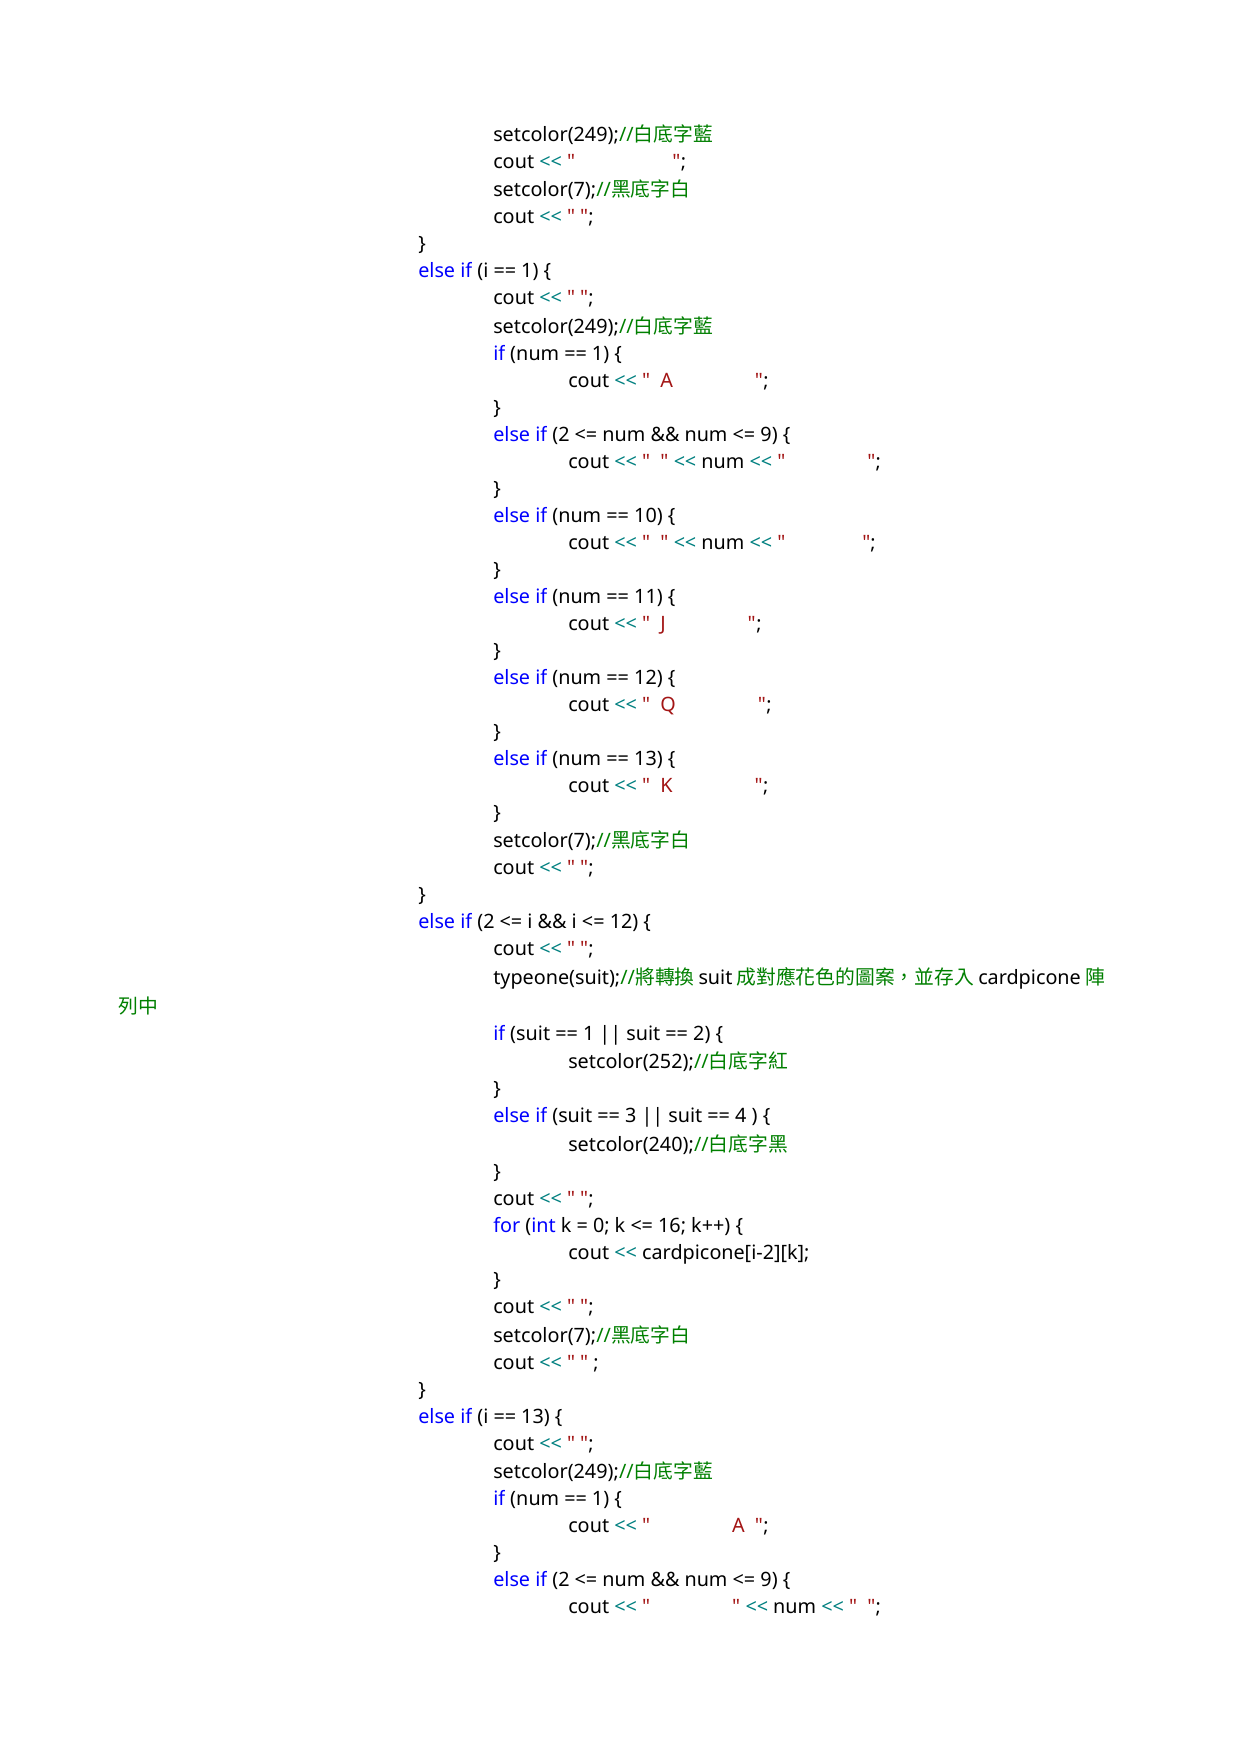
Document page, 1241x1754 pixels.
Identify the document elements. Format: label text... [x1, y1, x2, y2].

text else if (i == 1) { [118, 257, 1122, 283]
text setcolor(7);//黑底字白 [118, 1319, 1122, 1348]
text else if (num == 13) { [118, 744, 1122, 771]
text if (num == 1) { [118, 339, 1122, 366]
text else if (i == 13) { [118, 1402, 1122, 1429]
text else if (2 <= num && num <= 9) { [118, 420, 1122, 447]
text cout << cardpicone[i-2][k]; [118, 1238, 1122, 1265]
text setcolor(249);//白底字藍 [118, 1456, 1122, 1485]
text } [118, 717, 1122, 744]
text } [118, 474, 1122, 501]
text setcolor(7);//黑底字白 [118, 174, 1122, 203]
text cout << " Q "; [118, 690, 1122, 717]
text cout << " "; [118, 1184, 1122, 1211]
text } [118, 1265, 1122, 1292]
text } [118, 1157, 1122, 1184]
text setcolor(249);//白底字藍 [118, 118, 1122, 147]
text else if (num == 10) { [118, 501, 1122, 528]
text else if (num == 12) { [118, 663, 1122, 690]
text cout << " J "; [118, 609, 1122, 636]
text typeone(suit);//將轉換suit成對應花色的圖案，並存入 cardpicone陣列中 [118, 962, 1122, 1019]
text setcolor(7);//黑底字白 [118, 825, 1122, 854]
text else if (num == 11) { [118, 582, 1122, 609]
text cout << " "; [118, 934, 1122, 962]
text for (int k = 0; k <= 16; k++) { [118, 1211, 1122, 1238]
text if (num == 1) { [118, 1485, 1122, 1512]
text cout << " "; [118, 283, 1122, 311]
text if (suit == 1 || suit == 2) { [118, 1019, 1122, 1046]
text } [118, 555, 1122, 582]
text cout << " A "; [118, 1512, 1122, 1539]
text } [118, 798, 1122, 825]
text setcolor(240);//白底字黑 [118, 1129, 1122, 1157]
text else if (2 <= i && i <= 12) { [118, 908, 1122, 934]
text } [118, 636, 1122, 663]
text cout << " A "; [118, 366, 1122, 393]
text cout << " "; [118, 854, 1122, 881]
text cout << " "; [118, 203, 1122, 229]
text } [118, 229, 1122, 257]
text cout << " "; [118, 1429, 1122, 1456]
text cout << " "; [118, 147, 1122, 174]
text else if (2 <= num && num <= 9) { [118, 1566, 1122, 1593]
text setcolor(249);//白底字藍 [118, 311, 1122, 339]
text cout << " " << num << " "; [118, 1593, 1122, 1619]
text cout << " " << num << " "; [118, 528, 1122, 555]
text } [118, 1075, 1122, 1102]
text cout << " K "; [118, 771, 1122, 798]
text cout << " " << num << " "; [118, 447, 1122, 474]
text cout << " " ; [118, 1348, 1122, 1375]
text setcolor(252);//白底字紅 [118, 1046, 1122, 1075]
text } [118, 393, 1122, 420]
text } [118, 1539, 1122, 1566]
text } [118, 1375, 1122, 1402]
text cout << " "; [118, 1292, 1122, 1319]
text else if (suit == 3 || suit == 4 ) { [118, 1102, 1122, 1129]
text } [118, 881, 1122, 908]
